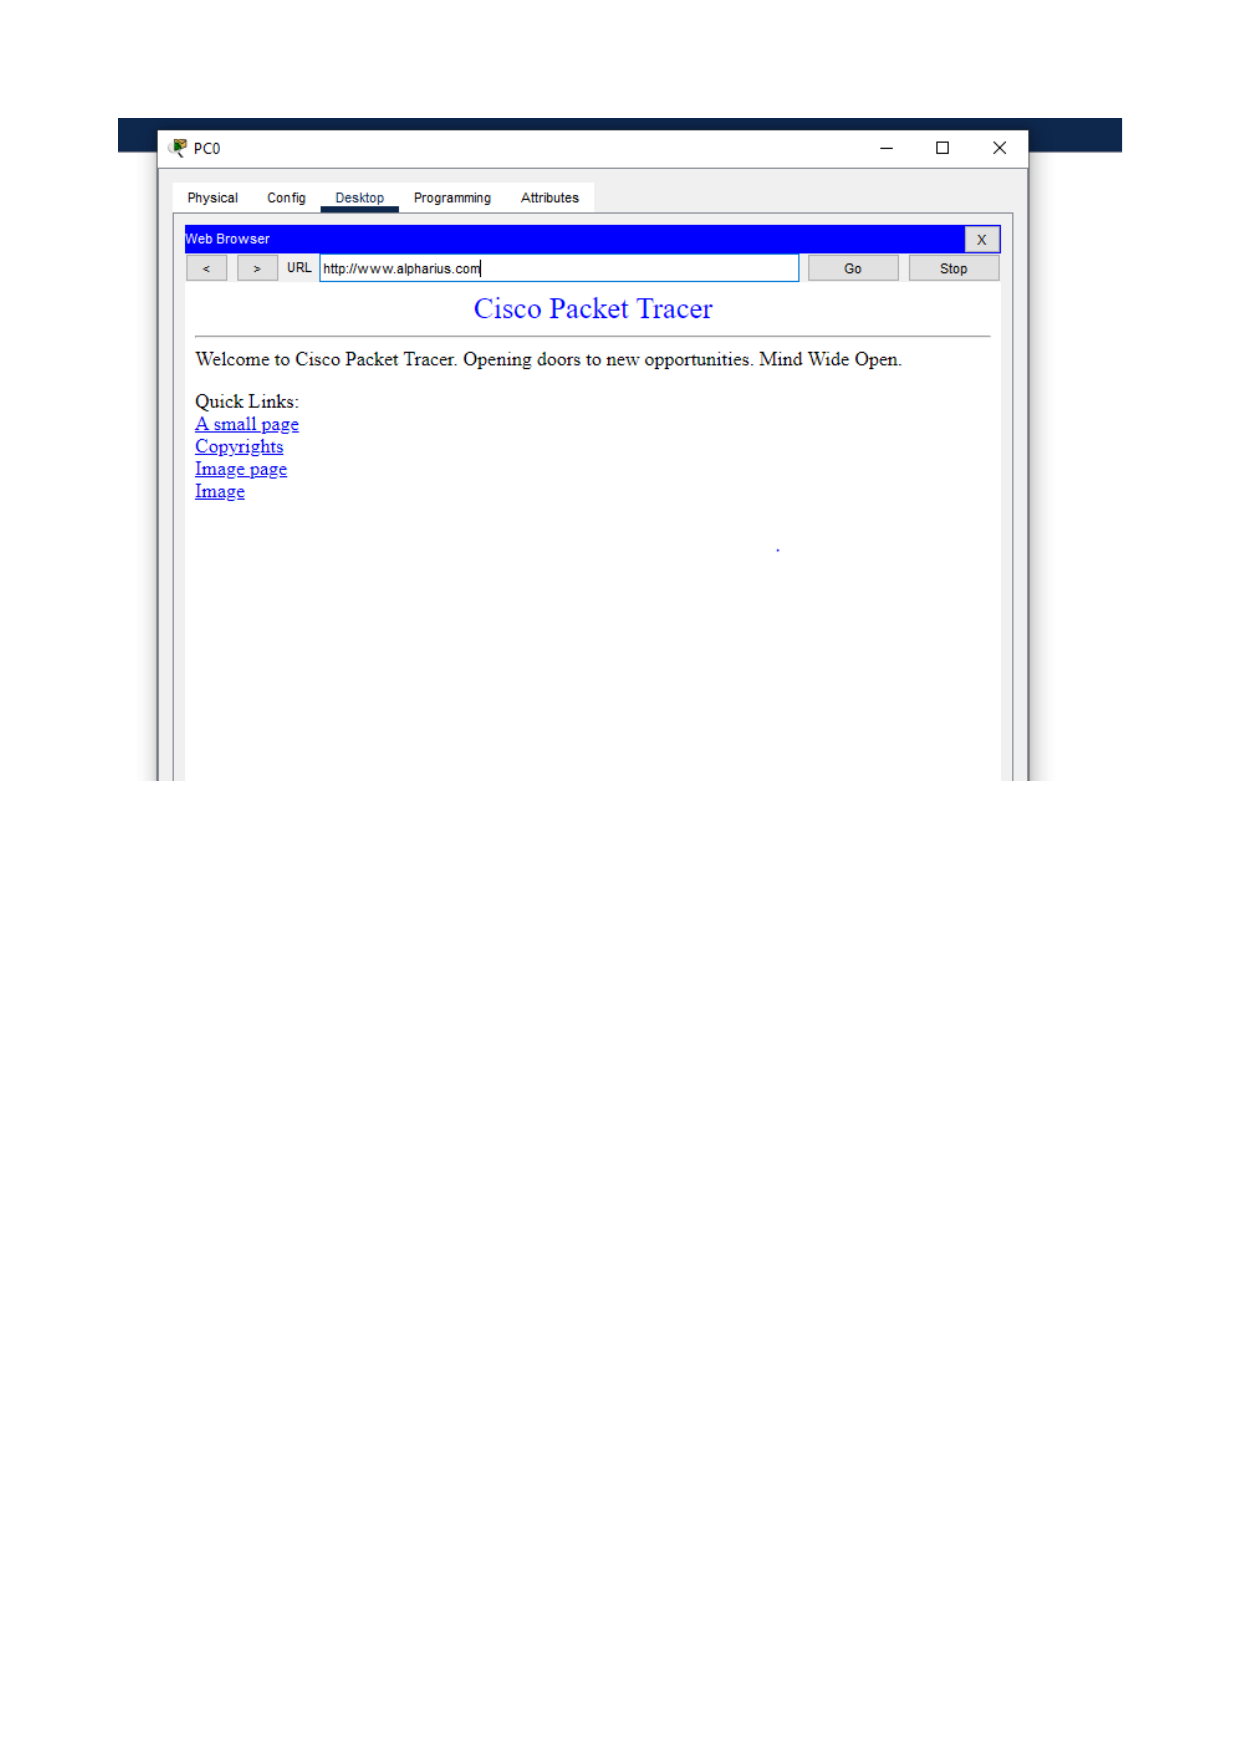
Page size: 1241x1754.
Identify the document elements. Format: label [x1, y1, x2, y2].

picture [118, 118, 1123, 781]
